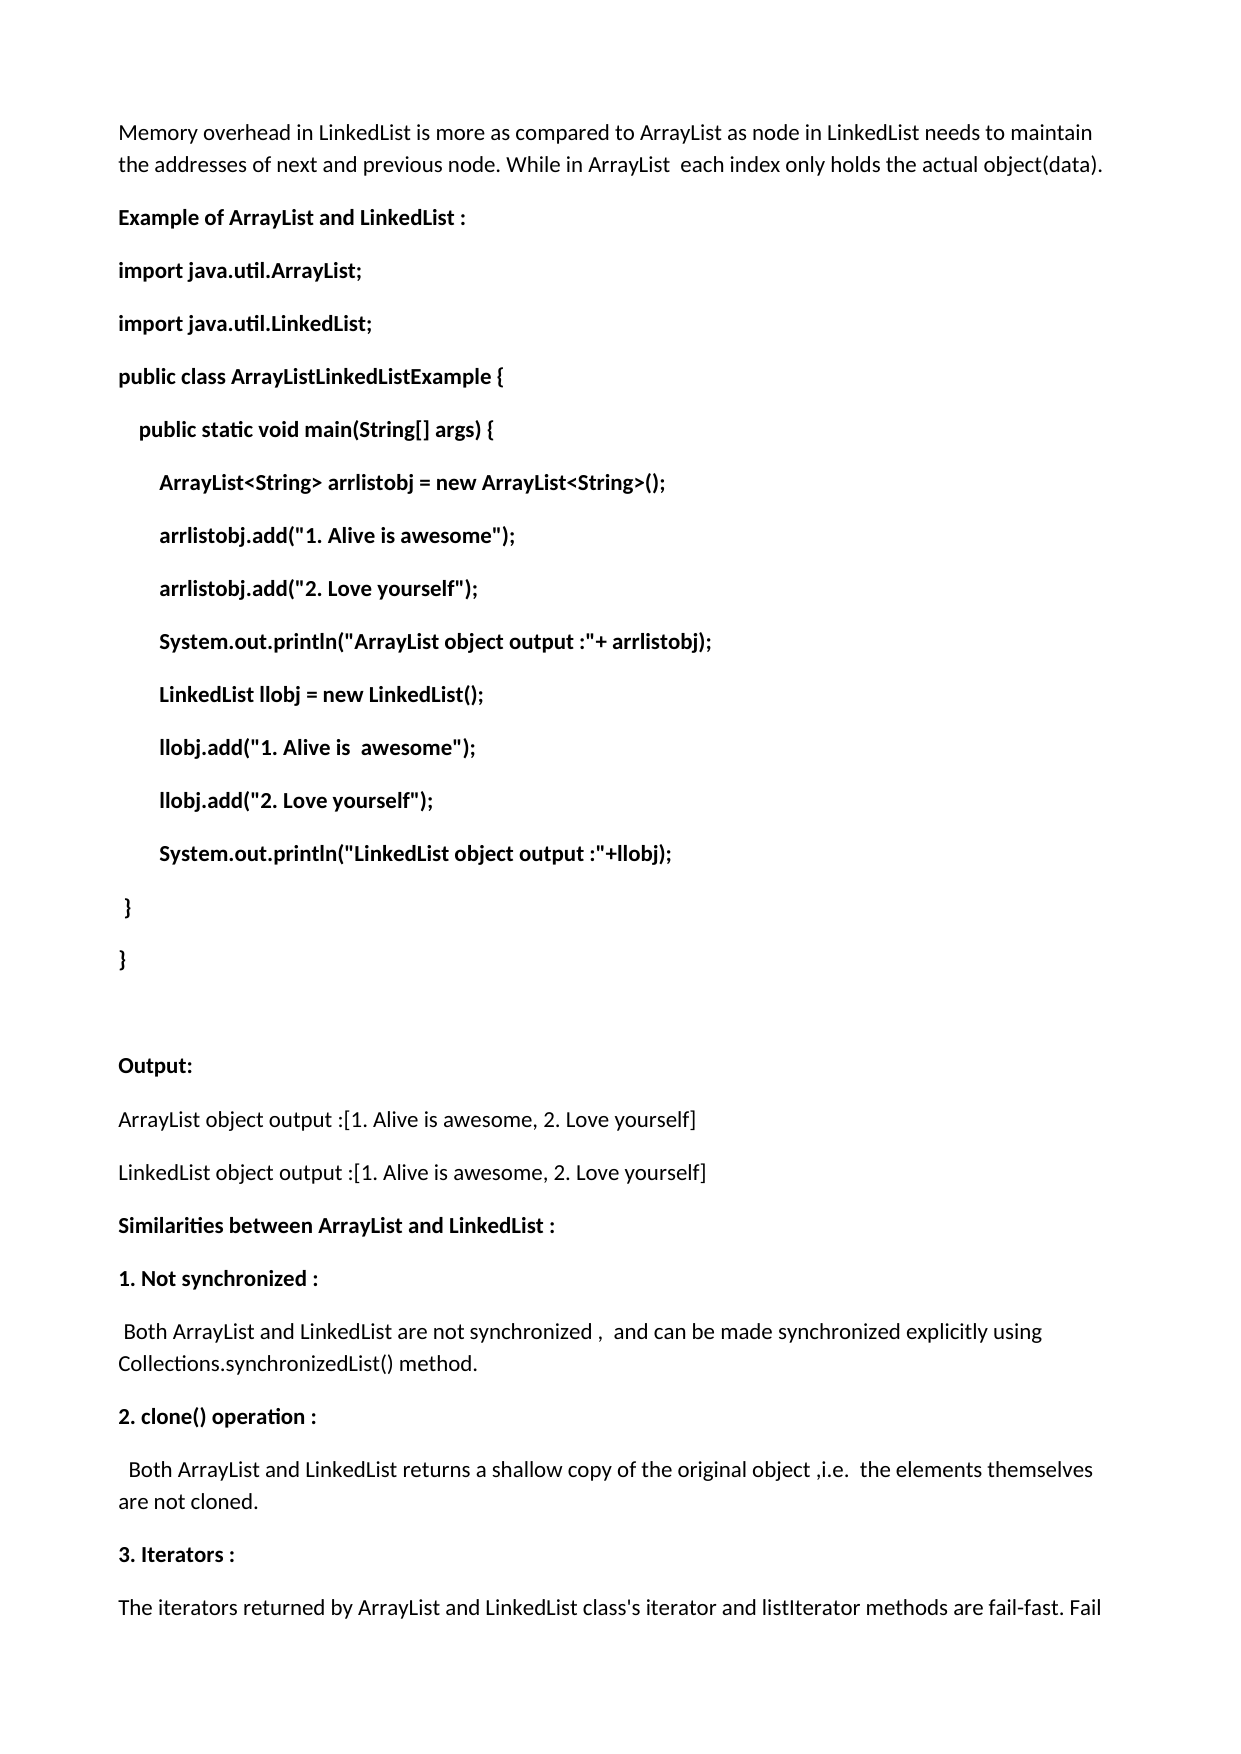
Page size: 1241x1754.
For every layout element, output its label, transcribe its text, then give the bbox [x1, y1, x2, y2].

text arrlistobj.add("1. Alive is awesome"); [118, 521, 1122, 549]
text arrlistobj.add("2. Love yourself"); [118, 574, 1122, 602]
text The iterators returned by ArrayList and LinkedList class's iterator and listIterator methods are fail-fast. Fail [118, 1593, 1122, 1621]
text Both ArrayList and LinkedList are not synchronized , and can be made synchronized explicitly using Collections.synchronizedList() method. [118, 1317, 1122, 1377]
text Memory overhead in LinkedList is more as compared to ArrayList as node in LinkedList needs to maintain the addresses of next and previous node. While in ArrayList each index only holds the actual object(data). [118, 118, 1122, 178]
text Output: [118, 1052, 1122, 1080]
text Both ArrayList and LinkedList returns a shallow copy of the original object ,i.e. the elements themselves are not cloned. [118, 1455, 1122, 1515]
text ArrayList object output :[1. Alive is awesome, 2. Love yourself] [118, 1105, 1122, 1133]
text llobj.add("1. Alive is awesome"); [118, 733, 1122, 762]
text 2. clone() operation : [118, 1402, 1122, 1430]
text llobj.add("2. Love yourself"); [118, 787, 1122, 814]
text public static void main(String[] args) { [118, 415, 1122, 443]
text 3. Iterators : [118, 1540, 1122, 1568]
text } [118, 893, 1122, 921]
text import java.util.LinkedList; [118, 309, 1122, 337]
text ArrayList<String> arrlistobj = new ArrayList<String>(); [118, 468, 1122, 496]
text } [118, 946, 1122, 974]
text LinkedList llobj = new LinkedList(); [118, 681, 1122, 708]
text LinkedList object output :[1. Alive is awesome, 2. Love yourself] [118, 1158, 1122, 1186]
text Similarities between ArrayList and LinkedList : [118, 1211, 1122, 1239]
text 1. Not synchronized : [118, 1264, 1122, 1292]
text System.out.println("ArrayList object output :"+ arrlistobj); [118, 627, 1122, 656]
text Example of ArrayList and LinkedList : [118, 203, 1122, 231]
text import java.util.ArrayList; [118, 256, 1122, 284]
text public class ArrayListLinkedListExample { [118, 362, 1122, 390]
text System.out.println("LinkedList object output :"+llobj); [118, 839, 1122, 868]
